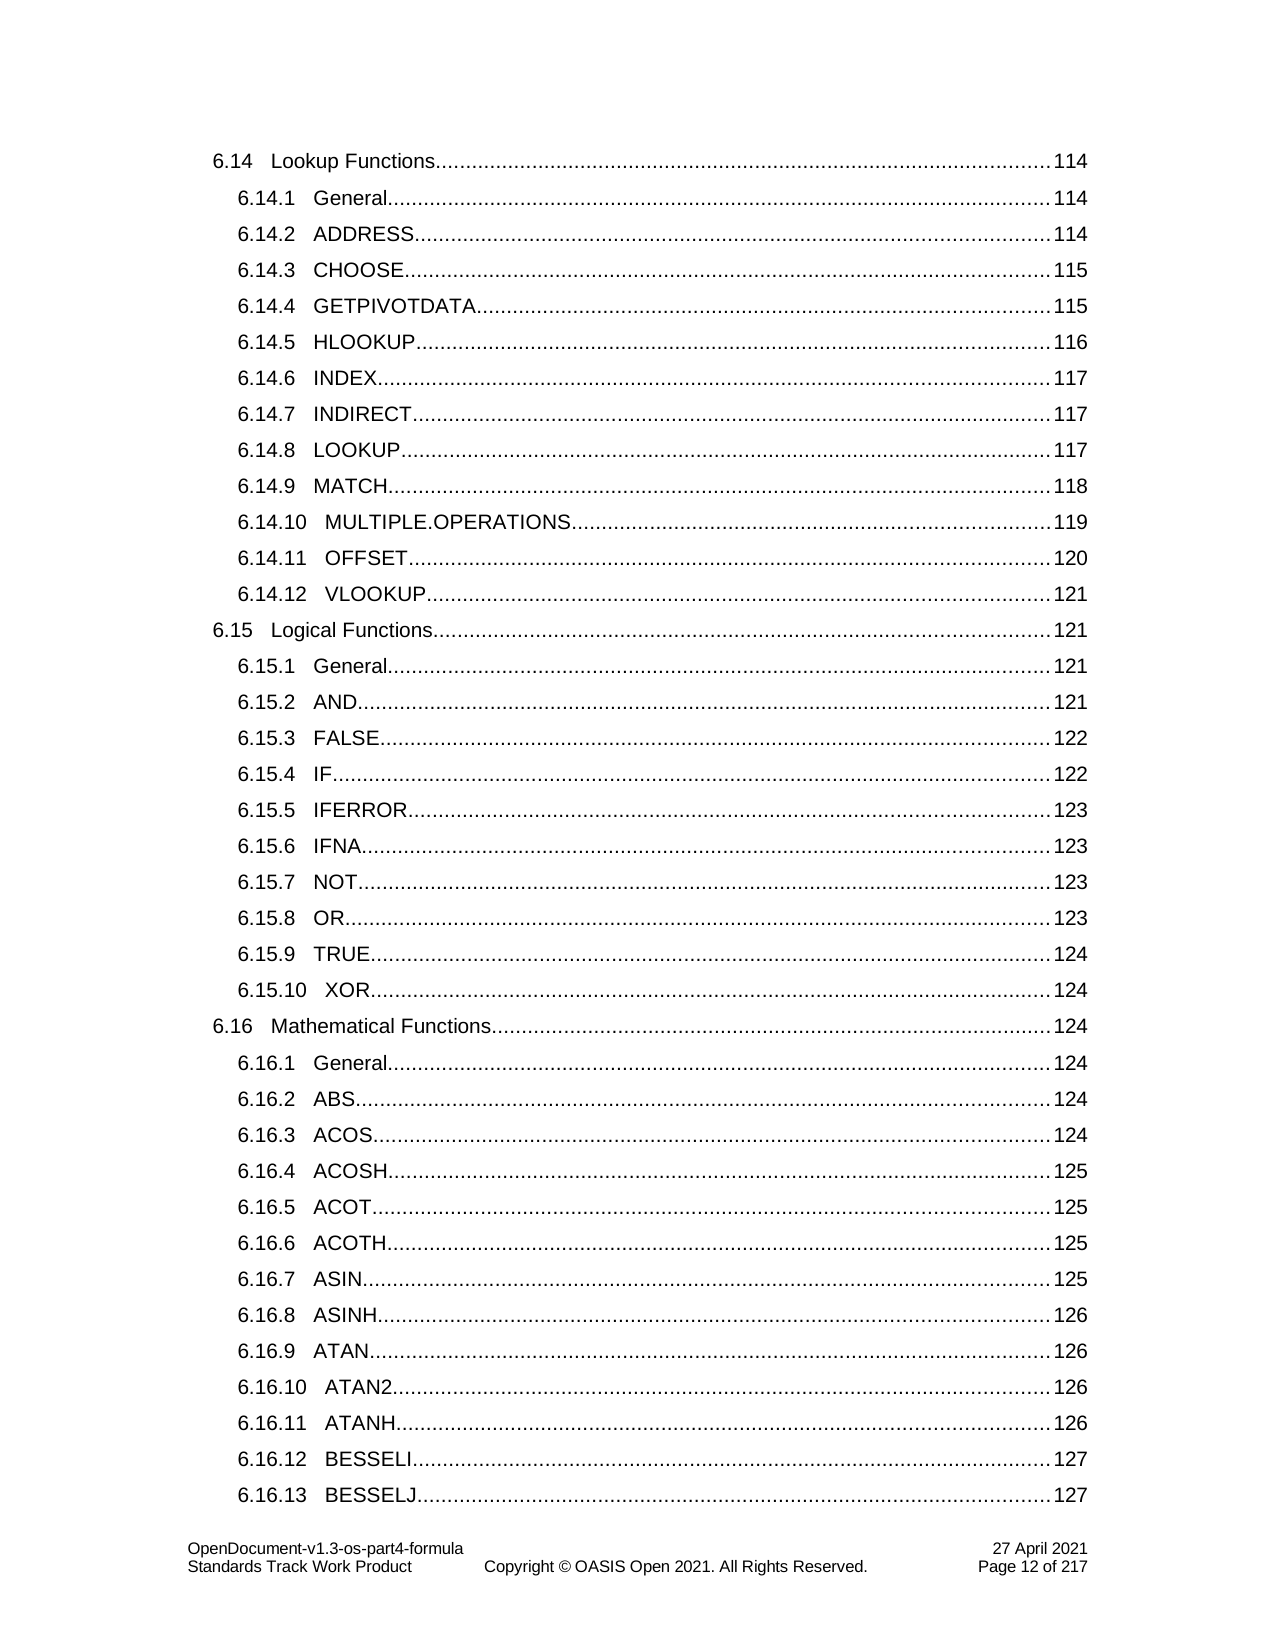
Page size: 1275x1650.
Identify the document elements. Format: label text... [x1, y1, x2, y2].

text 6.16.13 BESSELJ 127 [237, 1483, 1088, 1507]
text 6.14.6 INDEX 117 [237, 366, 1088, 390]
text 6.14.1 General 114 [237, 186, 1088, 209]
text 6.14.10 MULTIPLE.OPERATIONS 119 [237, 510, 1088, 534]
text 6.14.12 VLOOKUP 121 [237, 582, 1088, 606]
text 6.16.12 BESSELI 127 [237, 1447, 1088, 1471]
text 6.14.3 CHOOSE 115 [237, 258, 1088, 282]
text 6.14.8 LOOKUP 117 [237, 438, 1088, 462]
text 6.15.9 TRUE 124 [237, 943, 1088, 966]
text 6.15.2 AND 121 [237, 691, 1088, 714]
text 6.16.9 ATAN 126 [237, 1339, 1088, 1363]
text 6.16 Mathematical Functions 124 [212, 1015, 1088, 1038]
text 6.15.1 General 121 [237, 654, 1088, 678]
text 6.16.1 General 124 [237, 1051, 1088, 1074]
text 6.15.10 XOR 124 [237, 979, 1088, 1002]
text 6.16.3 ACOS 124 [237, 1123, 1088, 1147]
text 6.16.2 ABS 124 [237, 1087, 1088, 1111]
text 6.15.8 OR 123 [237, 907, 1088, 930]
text 6.15.5 IFERROR 123 [237, 799, 1088, 822]
text 6.16.7 ASIN 125 [237, 1267, 1088, 1291]
text 6.14.5 HLOOKUP 116 [237, 330, 1088, 354]
text 6.16.11 ATANH 126 [237, 1411, 1088, 1435]
text 6.16.10 ATAN2 126 [237, 1375, 1088, 1399]
text 6.14.4 GETPIVOTDATA 115 [237, 294, 1088, 318]
text 6.15.7 NOT 123 [237, 871, 1088, 894]
text 6.15.4 IF 122 [237, 763, 1088, 786]
text 6.14.9 MATCH 118 [237, 474, 1088, 498]
text 6.16.4 ACOSH 125 [237, 1159, 1088, 1183]
text 6.14.7 INDIRECT 117 [237, 402, 1088, 426]
text 6.16.8 ASINH 126 [237, 1303, 1088, 1327]
text 6.16.6 ACOTH 125 [237, 1231, 1088, 1255]
text 6.14.11 OFFSET 120 [237, 546, 1088, 570]
text 6.16.5 ACOT 125 [237, 1195, 1088, 1219]
text 6.15.6 IFNA 123 [237, 835, 1088, 858]
text 6.15 Logical Functions 121 [212, 618, 1088, 642]
text 6.14 Lookup Functions 114 [212, 150, 1088, 173]
text 6.15.3 FALSE 122 [237, 727, 1088, 750]
text 6.14.2 ADDRESS 114 [237, 222, 1088, 246]
